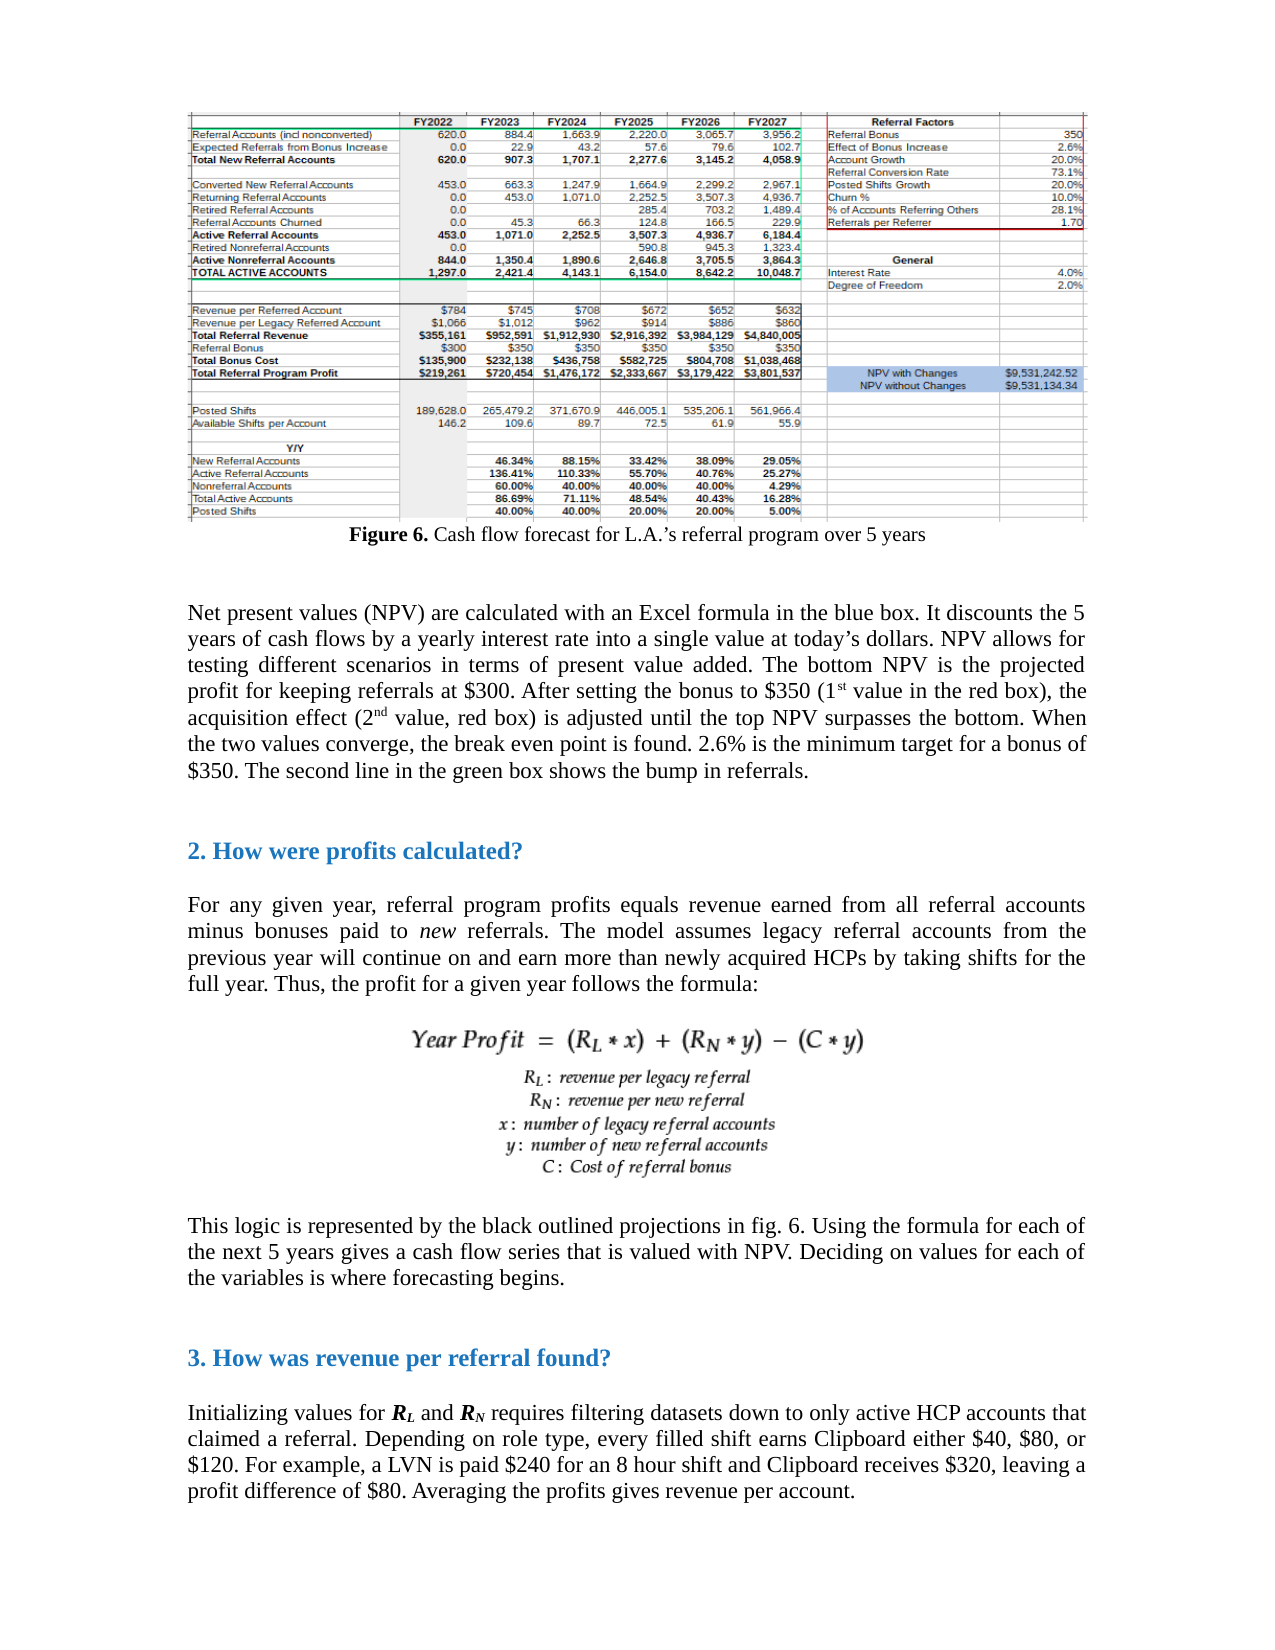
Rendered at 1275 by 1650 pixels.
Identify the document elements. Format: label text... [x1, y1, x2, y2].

text Net present values (NPV) are calculated with an Excel formula in the blue box. It discounts the 5 years of cash flows by a yearly interest rate into a single value at today’s dollars. NPV allows for testing different scenarios in terms of present value added. The bottom NPV is the projected profit for keeping referrals at $300. After setting the bonus to $350 (1st value in the red box), the acquisition effect (2nd value, red box) is adjusted until the top NPV surpasses the bottom. When the two values converge, the break even point is found. 2.6% is the minimum target for a bonus of $350. The second line in the green box shows the bump in referrals. [187, 598, 1087, 783]
text For any given year, referral program profits equals revenue earned from all referral accounts minus bonuses paid to new referrals. The model assumes legacy referral accounts from the previous year will continue on and earn more than newly acquired HCPs by taking shifts for the full year. Thus, the profit for a given year follows the formula: [187, 891, 1087, 996]
text 2. How were profits calculated? [187, 836, 1087, 864]
text This logic is represented by the black outlined projections in fig. 6. Using the formula for each of the next 5 years gives a cash flow series that is valued with NPV. Deciding on values for each of the variables is where forecasting begins. [187, 1212, 1087, 1291]
picture [405, 1022, 870, 1186]
picture [187, 112, 1088, 522]
text Figure 6. Cash flow forecast for L.A.’s referral program over 5 years [187, 522, 1087, 546]
text 3. How was revenue per referral found? [187, 1343, 1087, 1372]
text Initializing values for RL and RN requires filtering datasets down to only active HCP accounts that claimed a referral. Depending on role type, every filled shift earns Clipboard either $40, $80, or $120. For example, a LVN is paid $240 for an 8 hour shift and Clipboard receives $320, leaving a profit difference of $80. Averaging the profits gives revenue per account. [187, 1398, 1087, 1504]
